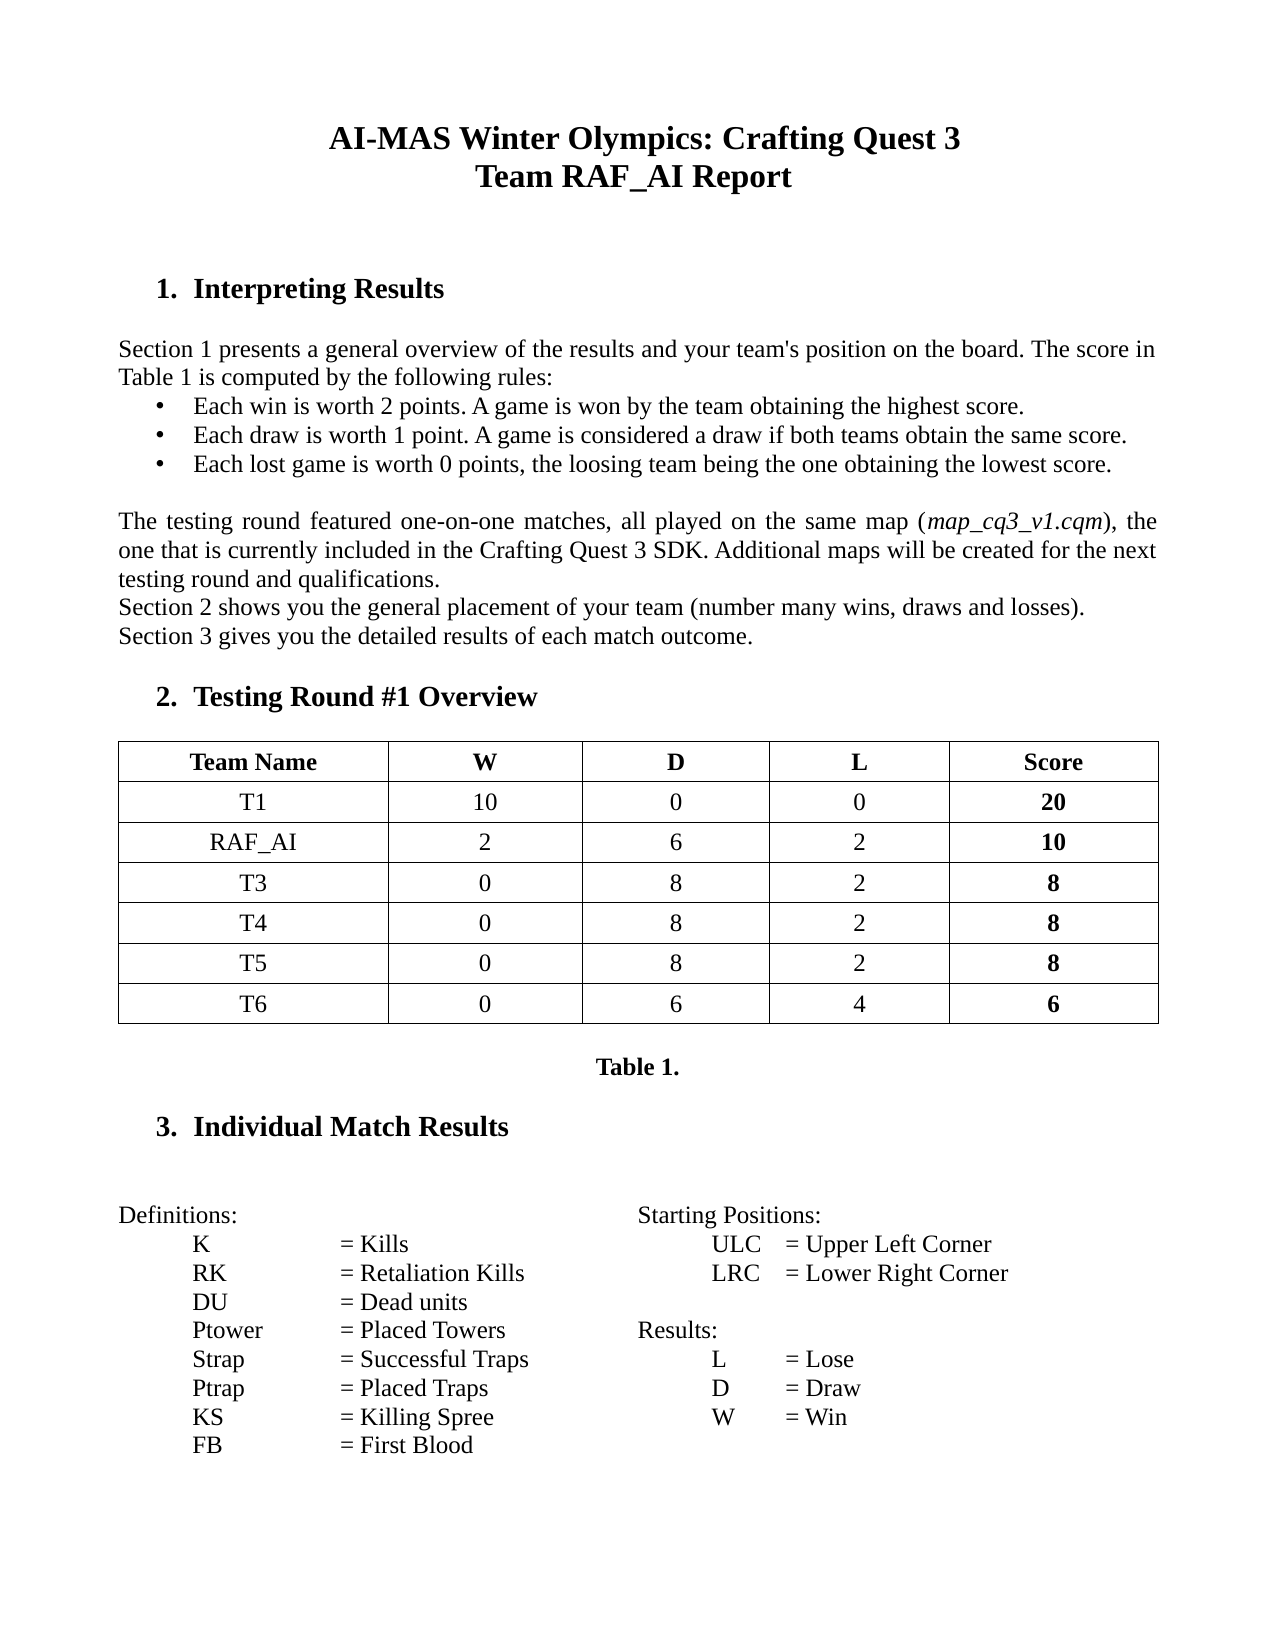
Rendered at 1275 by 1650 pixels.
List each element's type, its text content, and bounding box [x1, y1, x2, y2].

table_cell T6 [119, 984, 388, 1023]
table_cell 8 [583, 944, 769, 983]
table_cell 2 [770, 903, 949, 943]
table_cell 2 [770, 944, 949, 983]
table_cell 2 [389, 823, 582, 862]
table_header W [389, 742, 582, 781]
text FB = First Blood [118, 1431, 637, 1459]
text The testing round featured one-on-one matches, all played on the same map (map_cq3_v1.cqm), the one that is currently included in the Crafting Quest 3 SDK. Additional maps will be created for the next testing round and qualifications. [118, 506, 1157, 592]
text ULC = Upper Left Corner [637, 1229, 1157, 1258]
text Table 1. [118, 1052, 1157, 1081]
table_cell 0 [770, 782, 949, 822]
text Results: [637, 1316, 1157, 1344]
table_cell 10 [389, 782, 582, 822]
text K = Kills [118, 1229, 637, 1258]
table_cell RAF_AI [119, 823, 388, 862]
text Ptower = Placed Towers [118, 1316, 637, 1344]
table_cell T5 [119, 944, 388, 983]
table_cell 8 [583, 903, 769, 943]
table_cell 6 [583, 823, 769, 862]
text Team RAF_AI Report [118, 156, 1157, 195]
table_cell 4 [770, 984, 949, 1023]
table_cell 0 [389, 984, 582, 1023]
text Section 1 presents a general overview of the results and your team's position on the board. The score in Table 1 is computed by the following rules: [118, 334, 1157, 391]
text L = Lose [637, 1344, 1157, 1373]
text Starting Positions: [637, 1201, 1157, 1229]
table_cell 0 [389, 863, 582, 902]
list Testing Round #1 Overview [156, 679, 1157, 712]
text LRC = Lower Right Corner [637, 1258, 1157, 1287]
list Interpreting Results [156, 271, 1157, 305]
table_cell 6 [583, 984, 769, 1023]
list Individual Match Results [156, 1109, 1157, 1143]
table_cell 10 [950, 823, 1158, 862]
table_cell 8 [583, 863, 769, 902]
table_cell 8 [950, 944, 1158, 983]
table_cell T1 [119, 782, 388, 822]
table_cell T3 [119, 863, 388, 902]
text AI-MAS Winter Olympics: Crafting Quest 3 [118, 118, 1157, 156]
text KS = Killing Spree [118, 1402, 637, 1431]
table_header Score [950, 742, 1158, 781]
table_cell 0 [389, 903, 582, 943]
table_cell 0 [389, 944, 582, 983]
table_cell 20 [950, 782, 1158, 822]
table_header L [770, 742, 949, 781]
text Section 2 shows you the general placement of your team (number many wins, draws and losses). [118, 592, 1157, 621]
list Each lost game is worth 0 points, the loosing team being the one obtaining the lowest score. [156, 449, 1157, 477]
text Strap = Successful Traps [118, 1344, 637, 1373]
text Section 3 gives you the detailed results of each match outcome. [118, 621, 1157, 650]
text D = Draw [637, 1373, 1157, 1402]
list Each draw is worth 1 point. A game is considered a draw if both teams obtain the same score. [156, 420, 1157, 449]
table_cell 2 [770, 863, 949, 902]
table_cell 8 [950, 903, 1158, 943]
text Definitions: [118, 1201, 637, 1229]
text RK = Retaliation Kills [118, 1258, 637, 1287]
table_header D [583, 742, 769, 781]
list Each win is worth 2 points. A game is won by the team obtaining the highest score. [156, 391, 1157, 420]
text Ptrap = Placed Traps [118, 1373, 637, 1402]
table_cell 2 [770, 823, 949, 862]
table_header Team Name [119, 742, 388, 781]
table_cell 8 [950, 863, 1158, 902]
text DU = Dead units [118, 1287, 637, 1316]
text W = Win [637, 1402, 1157, 1431]
table_cell T4 [119, 903, 388, 943]
table_cell 0 [583, 782, 769, 822]
table_cell 6 [950, 984, 1158, 1023]
